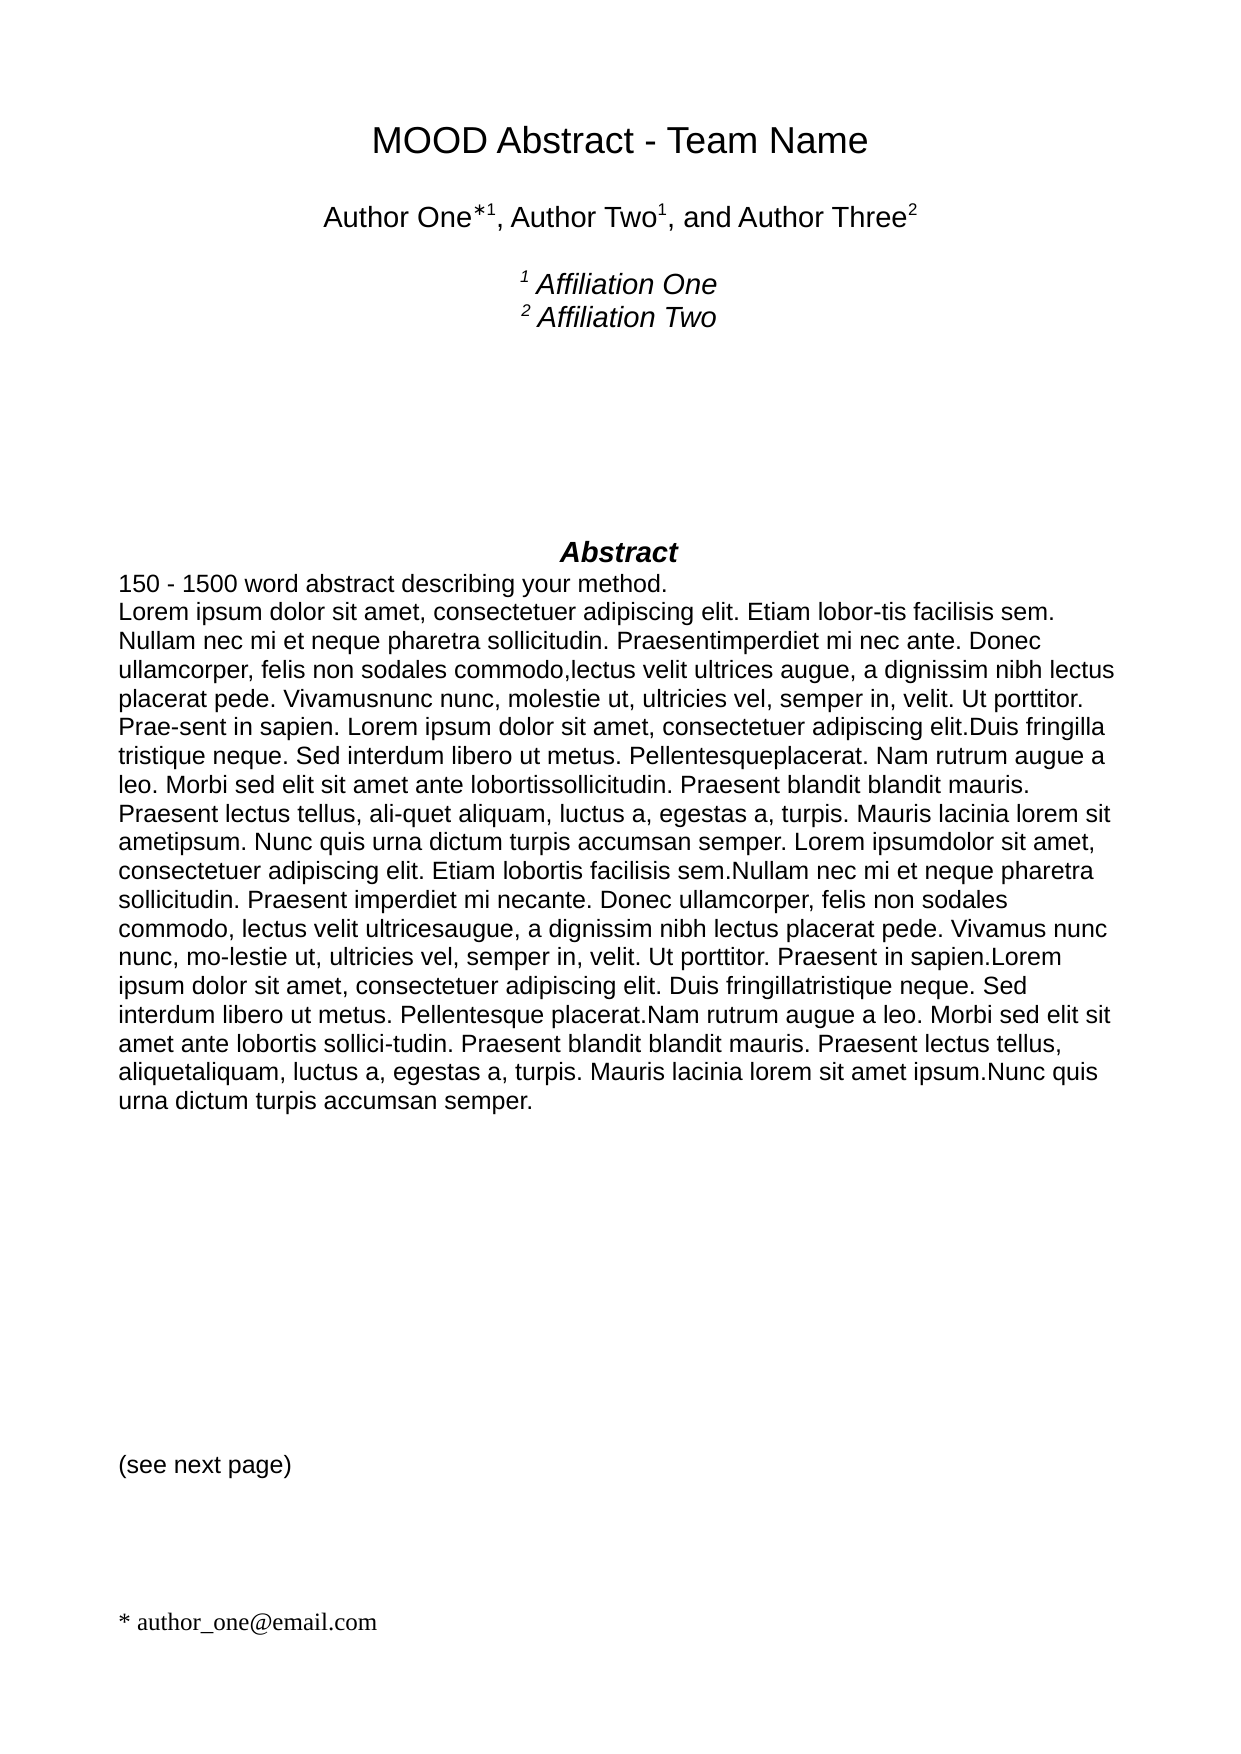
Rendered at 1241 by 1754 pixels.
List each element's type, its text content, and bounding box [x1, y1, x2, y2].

text 150 - 1500 word abstract describing your method. [118, 569, 1122, 597]
text 2 Affiliation Two [118, 300, 1122, 334]
text Lorem ipsum dolor sit amet, consectetuer adipiscing elit. Etiam lobor-tis facilisis sem. Nullam nec mi et neque pharetra sollicitudin. Praesentimperdiet mi nec ante. Donec ullamcorper, felis non sodales commodo,lectus velit ultrices augue, a dignissim nibh lectus placerat pede. Vivamusnunc nunc, molestie ut, ultricies vel, semper in, velit. Ut porttitor. Prae-sent in sapien. Lorem ipsum dolor sit amet, consectetuer adipiscing elit.Duis fringilla tristique neque. Sed interdum libero ut metus. Pellentesqueplacerat. Nam rutrum augue a leo. Morbi sed elit sit amet ante lobortissollicitudin. Praesent blandit blandit mauris. Praesent lectus tellus, ali-quet aliquam, luctus a, egestas a, turpis. Mauris lacinia lorem sit ametipsum. Nunc quis urna dictum turpis accumsan semper. Lorem ipsumdolor sit amet, consectetuer adipiscing elit. Etiam lobortis facilisis sem.Nullam nec mi et neque pharetra sollicitudin. Praesent imperdiet mi necante. Donec ullamcorper, felis non sodales commodo, lectus velit ultricesaugue, a dignissim nibh lectus placerat pede. Vivamus nunc nunc, mo-lestie ut, ultricies vel, semper in, velit. Ut porttitor. Praesent in sapien.Lorem ipsum dolor sit amet, consectetuer adipiscing elit. Duis fringillatristique neque. Sed interdum libero ut metus. Pellentesque placerat.Nam rutrum augue a leo. Morbi sed elit sit amet ante lobortis sollici-tudin. Praesent blandit blandit mauris. Praesent lectus tellus, aliquetaliquam, luctus a, egestas a, turpis. Mauris lacinia lorem sit amet ipsum.Nunc quis urna dictum turpis accumsan semper. [118, 597, 1122, 1115]
text 1 Affiliation One [118, 267, 1122, 300]
text MOOD Abstract - Team Name [118, 118, 1122, 161]
text Author One∗1, Author Two1, and Author Three2 [118, 200, 1122, 233]
text (see next page) [118, 1450, 1122, 1479]
text Abstract [118, 535, 1122, 569]
